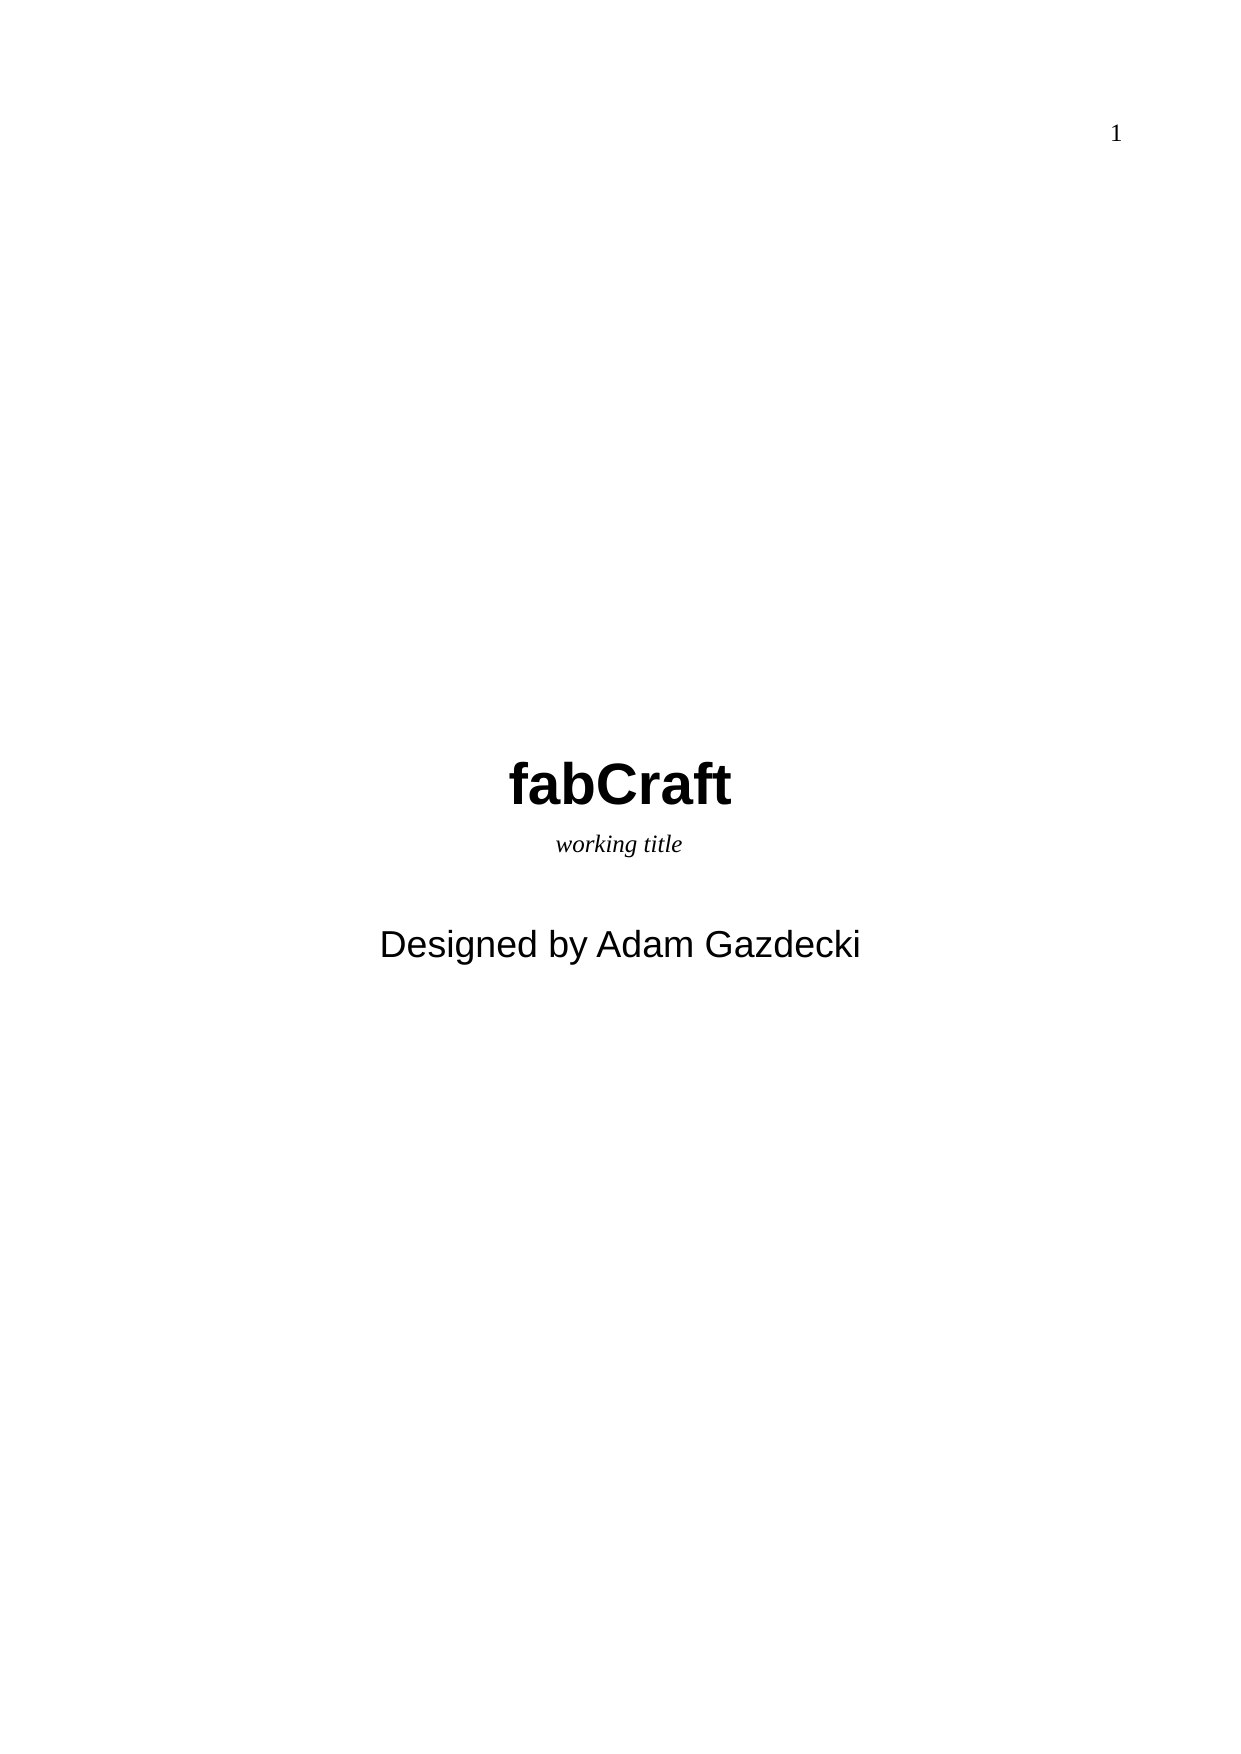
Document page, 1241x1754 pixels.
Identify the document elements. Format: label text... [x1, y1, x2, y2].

subtitle Designed by Adam Gazdecki [118, 922, 1122, 966]
text working title [177, 829, 1063, 858]
title fabCraft [118, 750, 1122, 817]
